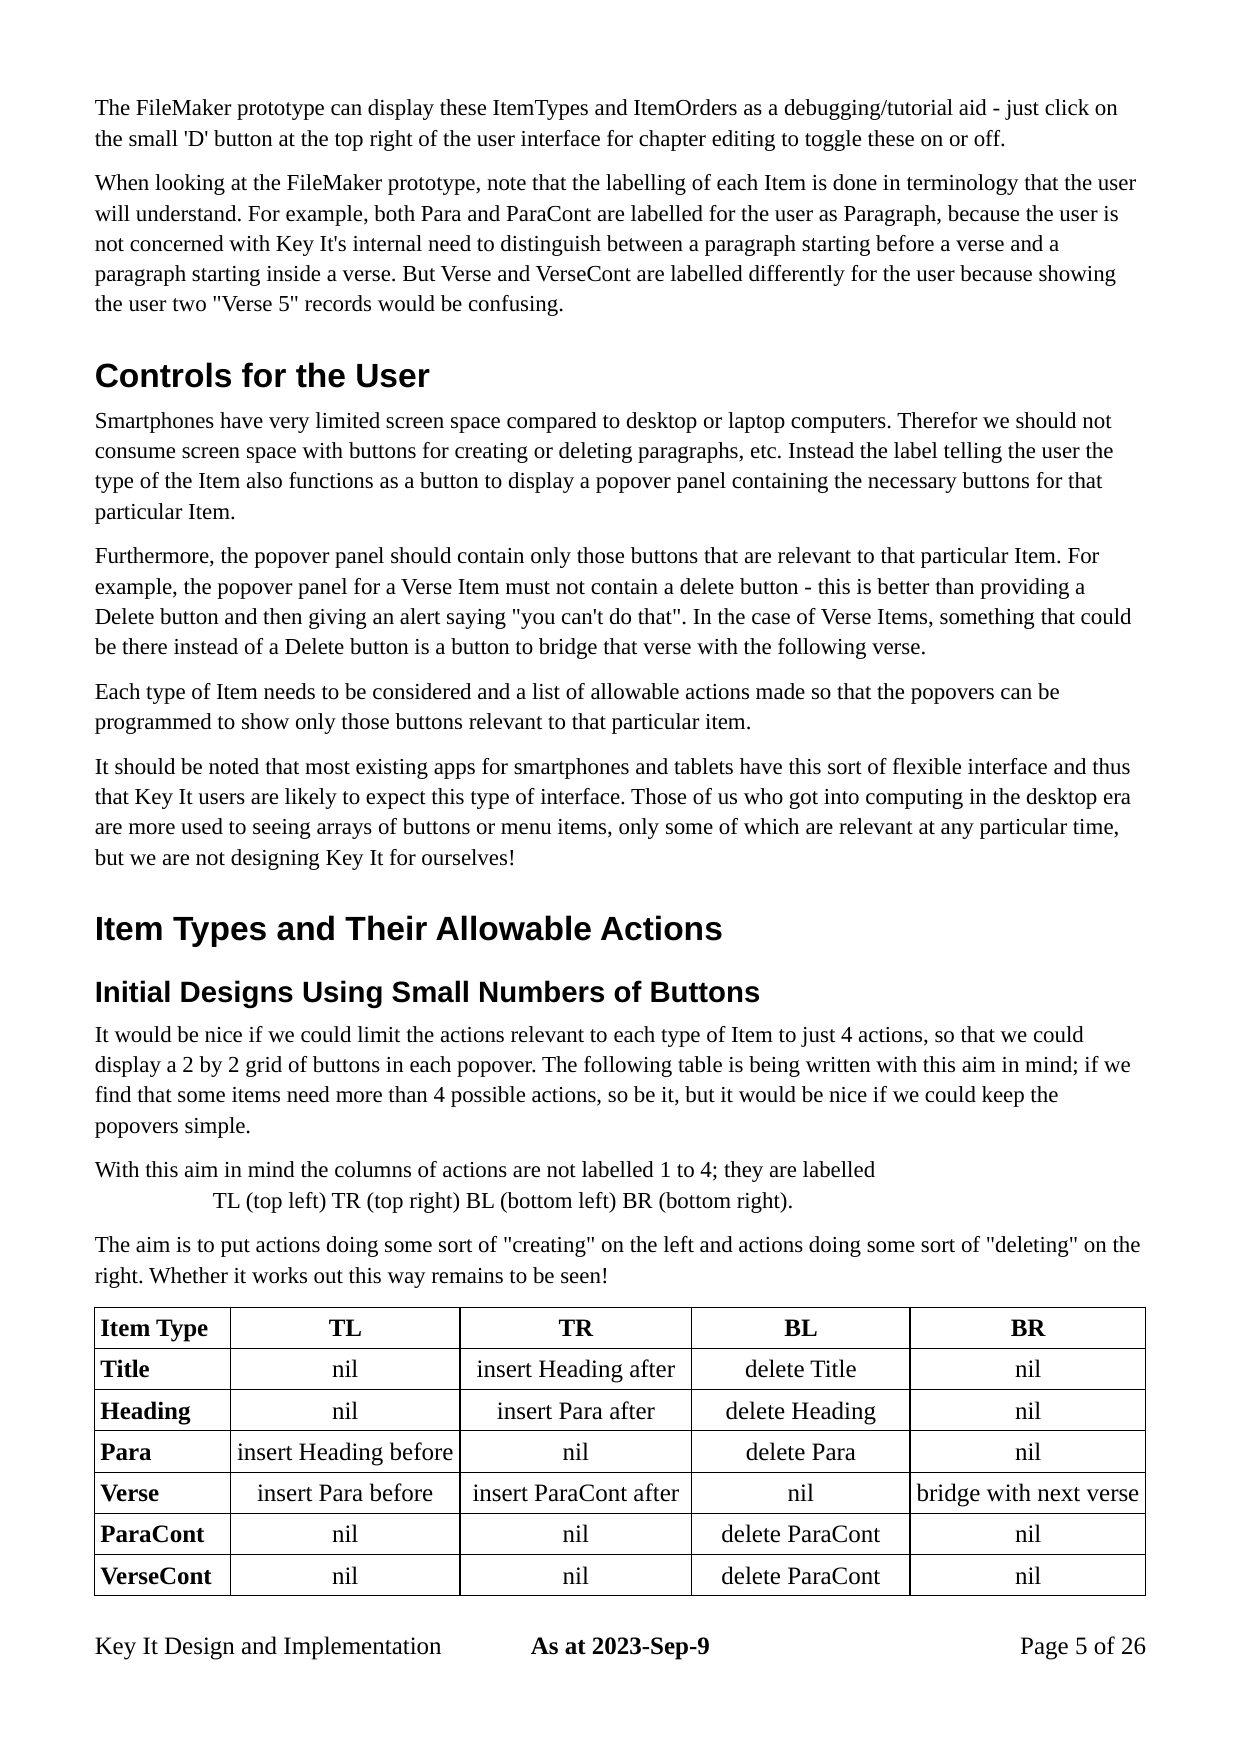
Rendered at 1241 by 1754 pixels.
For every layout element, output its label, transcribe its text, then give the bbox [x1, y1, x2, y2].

table_cell nil [692, 1473, 909, 1513]
table_cell Verse [95, 1473, 230, 1513]
text Furthermore, the popover panel should contain only those buttons that are relevant to that particular Item. For example, the popover panel for a Verse Item must not contain a delete button - this is better than providing a Delete button and then giving an alert saying "you can't do that". In the case of Verse Items, something that could be there instead of a Delete button is a button to bridge that verse with the following verse. [94, 542, 1146, 659]
table_cell nil [461, 1555, 691, 1595]
table_cell insert ParaCont after [461, 1473, 691, 1513]
table_header Item Type [95, 1308, 230, 1348]
table_cell nil [911, 1555, 1145, 1595]
table_cell nil [231, 1349, 459, 1389]
table_header BR [911, 1308, 1145, 1348]
table_cell delete Heading [692, 1390, 909, 1430]
table_cell nil [911, 1431, 1145, 1472]
table_cell delete ParaCont [692, 1514, 909, 1554]
subtitle Controls for the User [94, 356, 1146, 394]
text With this aim in mind the columns of actions are not labelled 1 to 4; they are labelled TL (top left) TR (top right) BL (bottom left) BR (bottom right). [94, 1157, 1146, 1213]
table_cell Title [95, 1349, 230, 1389]
table_cell delete Para [692, 1431, 909, 1472]
table_cell insert Heading after [461, 1349, 691, 1389]
text It would be nice if we could limit the actions relevant to each type of Item to just 4 actions, so that we could display a 2 by 2 grid of buttons in each popover. The following table is being written with this aim in mind; if we find that some items need more than 4 possible actions, so be it, but it would be nice if we could keep the popovers simple. [94, 1021, 1146, 1138]
table_cell nil [231, 1555, 459, 1595]
table_cell delete Title [692, 1349, 909, 1389]
text Each type of Item needs to be considered and a list of allowable actions made so that the popovers can be programmed to show only those buttons relevant to that particular item. [94, 678, 1146, 734]
table_cell bridge with next verse [911, 1473, 1145, 1513]
table_header TL [231, 1308, 459, 1348]
table_cell insert Heading before [231, 1431, 459, 1472]
table_cell Heading [95, 1390, 230, 1430]
table_cell nil [231, 1514, 459, 1554]
table_cell nil [911, 1349, 1145, 1389]
table_cell Para [95, 1431, 230, 1472]
subtitle Initial Designs Using Small Numbers of Buttons [94, 975, 1146, 1009]
table_cell nil [911, 1514, 1145, 1554]
text When looking at the FileMaker prototype, note that the labelling of each Item is done in terminology that the user will understand. For example, both Para and ParaCont are labelled for the user as Paragraph, because the user is not concerned with Key It's internal need to distinguish between a paragraph starting before a verse and a paragraph starting inside a verse. But Verse and VerseCont are labelled differently for the user because showing the user two "Verse 5" records would be confusing. [94, 169, 1146, 317]
table_cell nil [911, 1390, 1145, 1430]
text The aim is to put actions doing some sort of "creating" on the left and actions doing some sort of "deleting" on the right. Whether it works out this way remains to be seen! [94, 1232, 1146, 1288]
text It should be noted that most existing apps for smartphones and tablets have this sort of flexible interface and thus that Key It users are likely to expect this type of interface. Those of us who got into computing in the desktop era are more used to seeing arrays of buttons or menu items, only some of which are relevant at any particular time, but we are not designing Key It for ourselves! [94, 753, 1146, 870]
table_cell insert Para after [461, 1390, 691, 1430]
table_cell VerseCont [95, 1555, 230, 1595]
text Smartphones have very limited screen space compared to desktop or laptop computers. Therefor we should not consume screen space with buttons for creating or deleting paragraphs, etc. Instead the label telling the user the type of the Item also functions as a button to display a popover panel containing the necessary buttons for that particular Item. [94, 407, 1146, 524]
table_cell delete ParaCont [692, 1555, 909, 1595]
table_cell nil [231, 1390, 459, 1430]
table_header BL [692, 1308, 909, 1348]
table_cell nil [461, 1431, 691, 1472]
table_cell nil [461, 1514, 691, 1554]
text The FileMaker prototype can display these ItemTypes and ItemOrders as a debugging/tutorial aid - just click on the small 'D' button at the top right of the user interface for chapter editing to toggle these on or off. [94, 94, 1146, 151]
table_cell insert Para before [231, 1473, 459, 1513]
subtitle Item Types and Their Allowable Actions [94, 909, 1146, 948]
table_cell ParaCont [95, 1514, 230, 1554]
table_header TR [461, 1308, 691, 1348]
